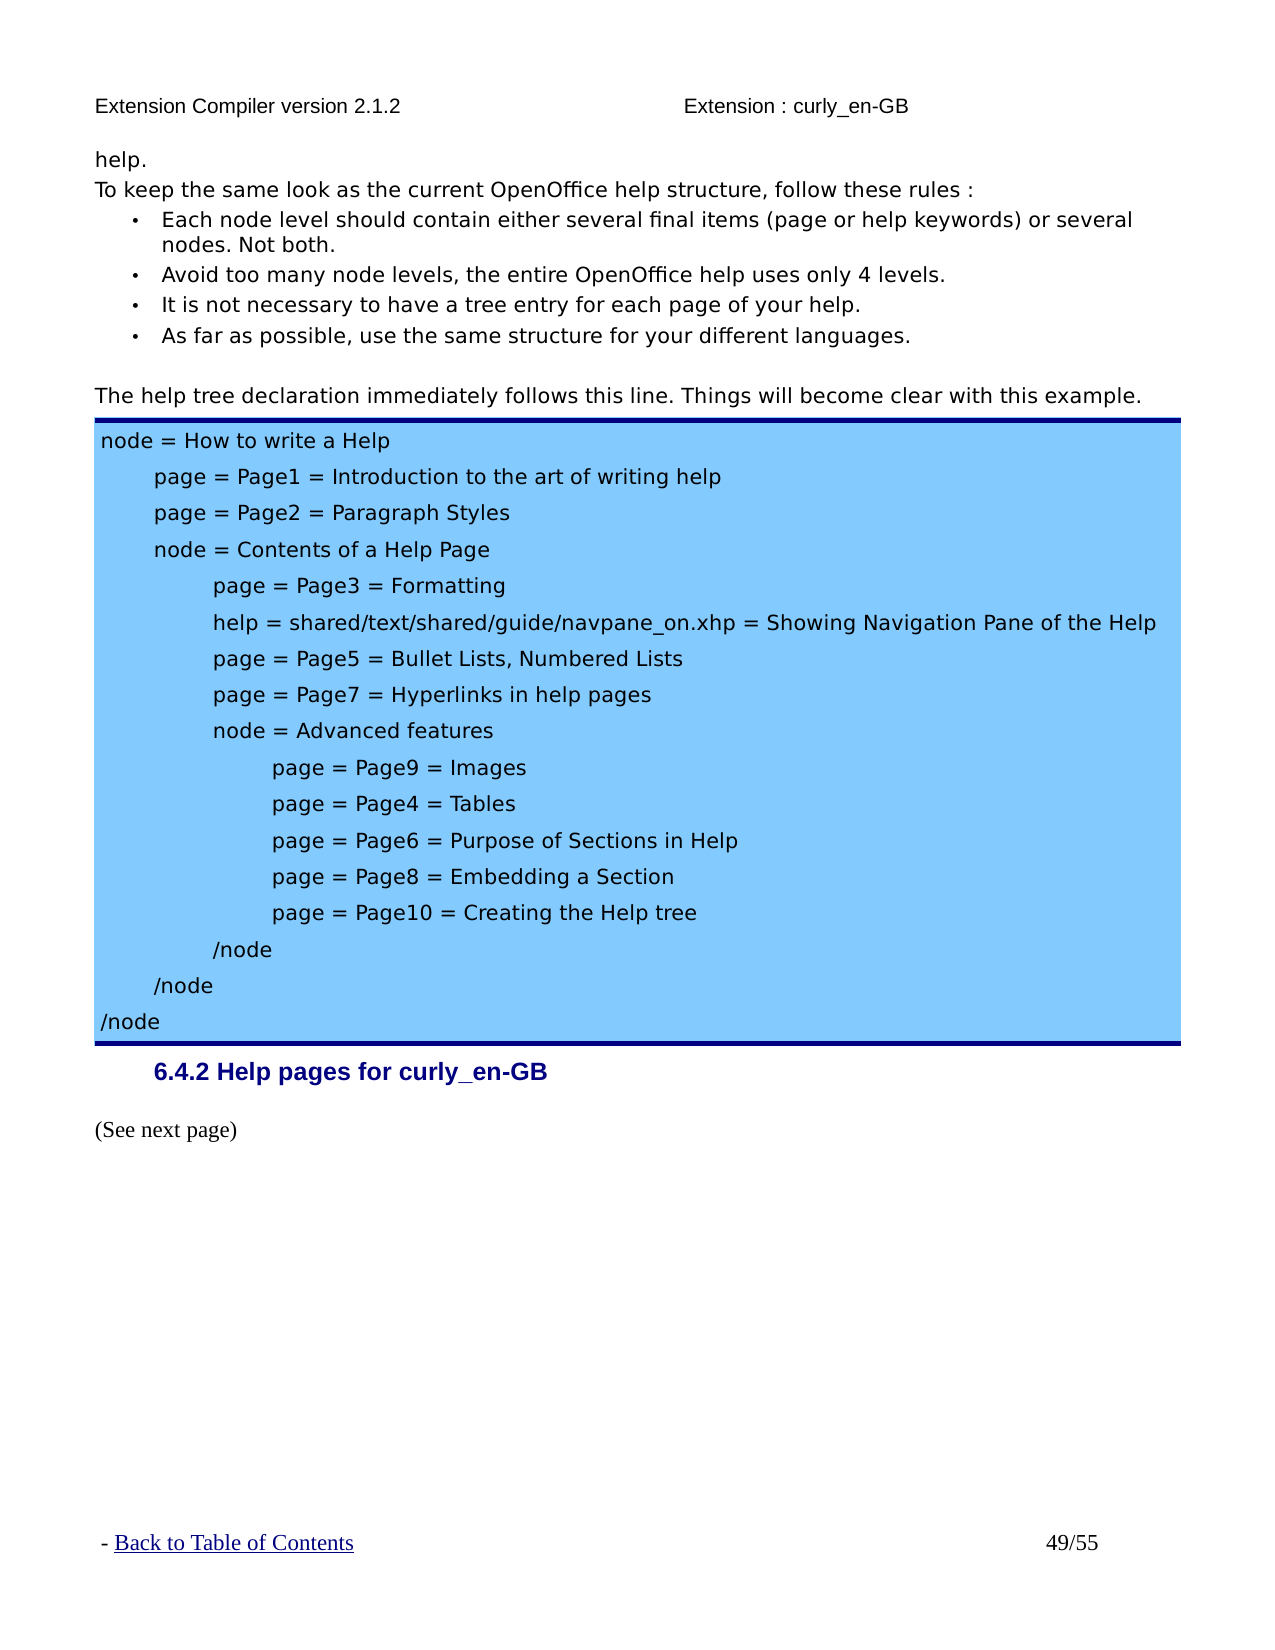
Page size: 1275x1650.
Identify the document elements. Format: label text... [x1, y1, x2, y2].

text page = Page2 = Paragraph Styles [94, 490, 1181, 526]
text page = Page6 = Purpose of Sections in Help [94, 817, 1181, 853]
text page = Page7 = Hyperlinks in help pages [94, 672, 1181, 708]
text (See next page) [94, 1117, 1181, 1143]
text help = shared/text/shared/guide/navpane_on.xhp = Showing Navigation Pane of the Help [94, 599, 1181, 635]
text /node [94, 963, 1181, 998]
text page = Page8 = Embedding a Section [94, 854, 1181, 889]
text node = Advanced features [94, 708, 1181, 744]
list As far as possible, use the same structure for your different languages. [132, 323, 1181, 348]
text help. [94, 147, 1181, 172]
text page = Page5 = Bullet Lists, Numbered Lists [94, 636, 1181, 671]
text page = Page3 = Formatting [94, 563, 1181, 598]
text page = Page10 = Creating the Help tree [94, 890, 1181, 926]
list Each node level should contain either several final items (page or help keywords) or several nodes. Not both. [132, 208, 1181, 257]
subtitle Help pages for curly_en-GB [153, 1058, 1181, 1086]
text node = Contents of a Help Page [94, 527, 1181, 562]
text page = Page9 = Images [94, 745, 1181, 780]
text page = Page1 = Introduction to the art of writing help [94, 454, 1181, 489]
text /node [94, 926, 1181, 962]
list Avoid too many node levels, the entire OpenOffice help uses only 4 levels. [132, 263, 1181, 287]
list It is not necessary to have a tree entry for each page of your help. [132, 293, 1181, 318]
text page = Page4 = Tables [94, 781, 1181, 817]
text The help tree declaration immediately follows this line. Things will become clear with this example. [94, 384, 1181, 409]
text To keep the same look as the current OpenOffice help structure, follow these rules : [94, 178, 1181, 202]
text node = How to write a Help [94, 419, 1181, 453]
text /node [94, 999, 1181, 1046]
